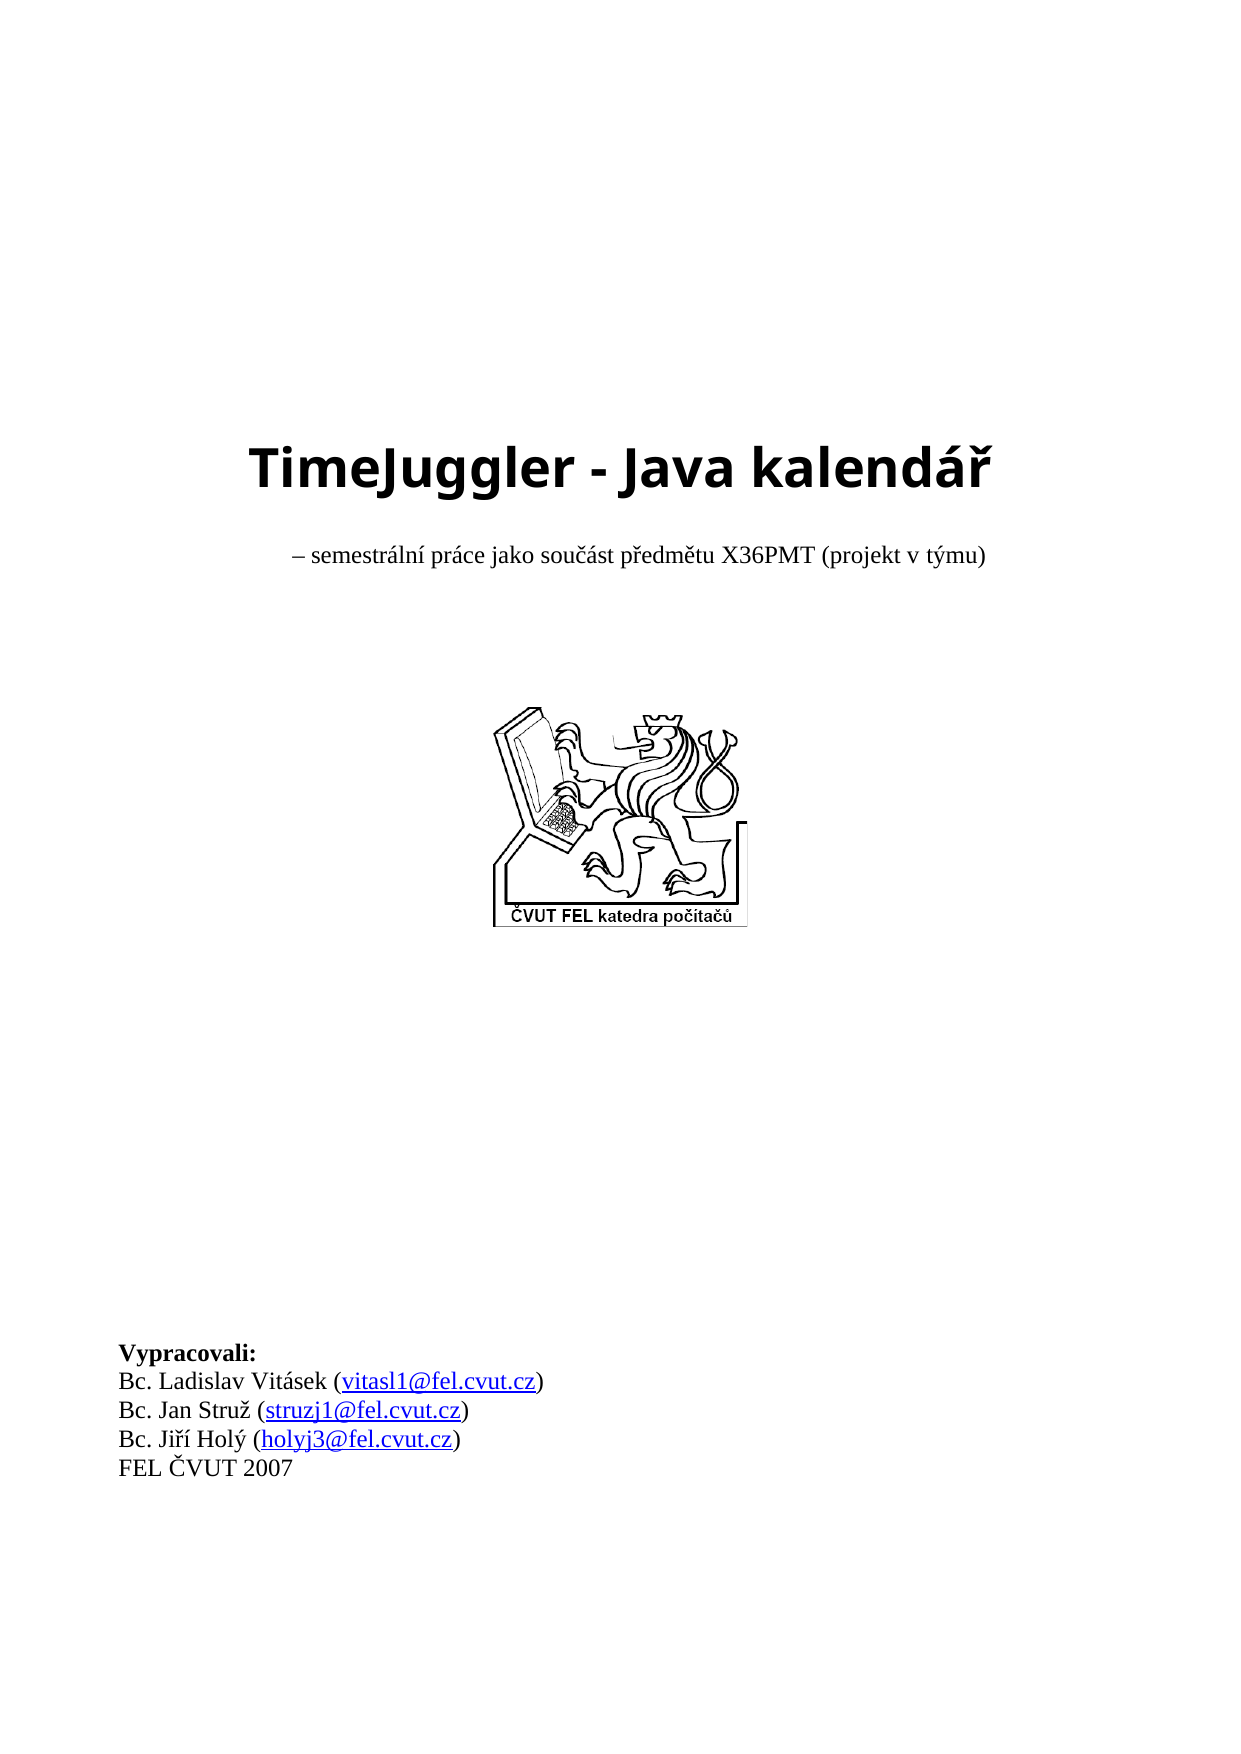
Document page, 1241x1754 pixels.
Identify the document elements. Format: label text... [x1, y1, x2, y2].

text Bc. Jan Struž (struzj1@fel.cvut.cz) [118, 1395, 1122, 1424]
text Vypracovali: [118, 1338, 1122, 1366]
text Bc. Jiří Holý (holyj3@fel.cvut.cz) [118, 1424, 1122, 1453]
text TimeJuggler - Java kalendář [118, 429, 1122, 503]
text FEL ČVUT 2007 [118, 1453, 1122, 1481]
text Bc. Ladislav Vitásek (vitasl1@fel.cvut.cz) [118, 1366, 1122, 1395]
text – semestrální práce jako součást předmětu X36PMT (projekt v týmu) [156, 540, 1122, 569]
